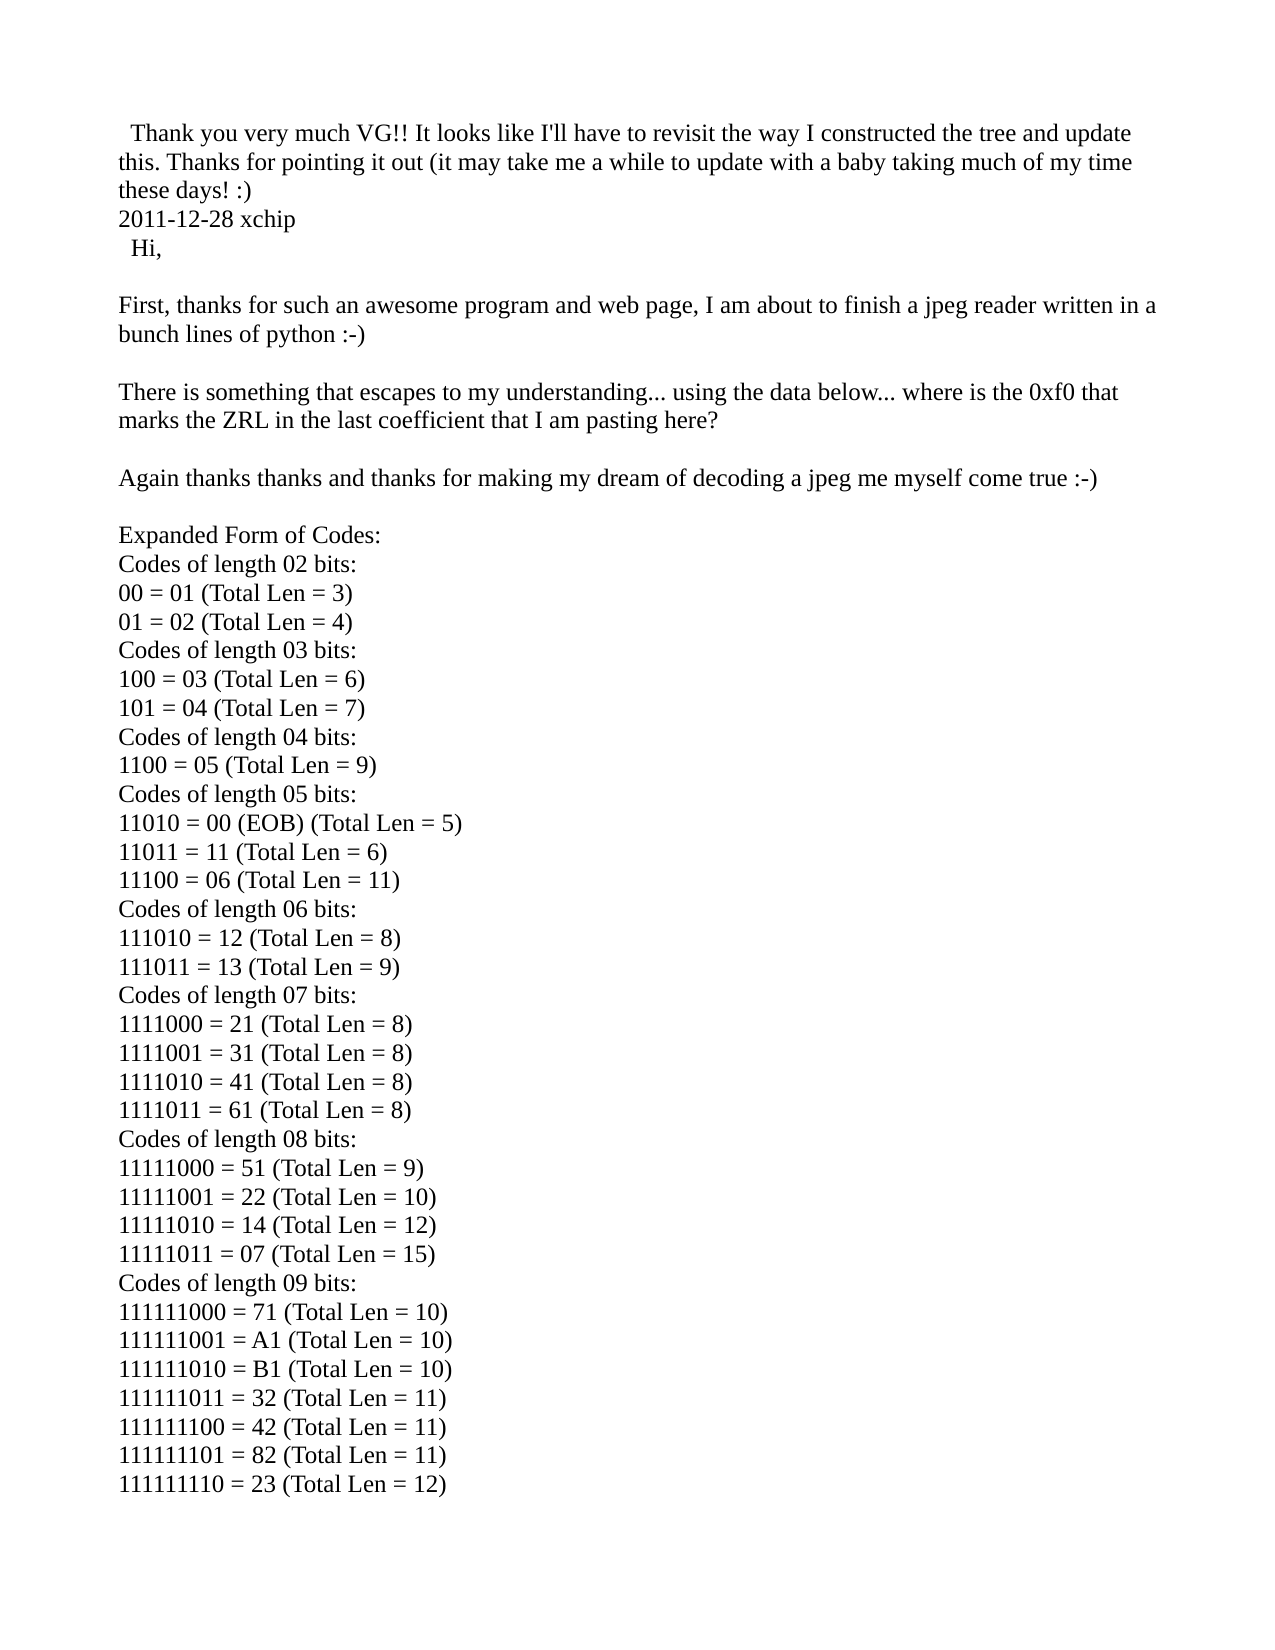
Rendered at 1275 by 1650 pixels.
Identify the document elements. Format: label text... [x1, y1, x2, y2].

text Thank you very much VG!! It looks like I'll have to revisit the way I constructed the tree and update this. Thanks for pointing it out (it may take me a while to update with a baby taking much of my time these days! :) 2011-12-28 xchip Hi, First, thanks for such an awesome program and web page, I am about to finish a jpeg reader written in a bunch lines of python :-) There is something that escapes to my understanding... using the data below... where is the 0xf0 that marks the ZRL in the last coefficient that I am pasting here? Again thanks thanks and thanks for making my dream of decoding a jpeg me myself come true :-) Expanded Form of Codes: Codes of length 02 bits: 00 = 01 (Total Len = 3) 01 = 02 (Total Len = 4) Codes of length 03 bits: 100 = 03 (Total Len = 6) 101 = 04 (Total Len = 7) Codes of length 04 bits: 1100 = 05 (Total Len = 9) Codes of length 05 bits: 11010 = 00 (EOB) (Total Len = 5) 11011 = 11 (Total Len = 6) 11100 = 06 (Total Len = 11) Codes of length 06 bits: 111010 = 12 (Total Len = 8) 111011 = 13 (Total Len = 9) Codes of length 07 bits: 1111000 = 21 (Total Len = 8) 1111001 = 31 (Total Len = 8) 1111010 = 41 (Total Len = 8) 1111011 = 61 (Total Len = 8) Codes of length 08 bits: 11111000 = 51 (Total Len = 9) 11111001 = 22 (Total Len = 10) 11111010 = 14 (Total Len = 12) 11111011 = 07 (Total Len = 15) Codes of length 09 bits: 111111000 = 71 (Total Len = 10) 111111001 = A1 (Total Len = 10) 111111010 = B1 (Total Len = 10) 111111011 = 32 (Total Len = 11) 111111100 = 42 (Total Len = 11) 111111101 = 82 (Total Len = 11) 111111110 = 23 (Total Len = 12) [118, 118, 1157, 1527]
